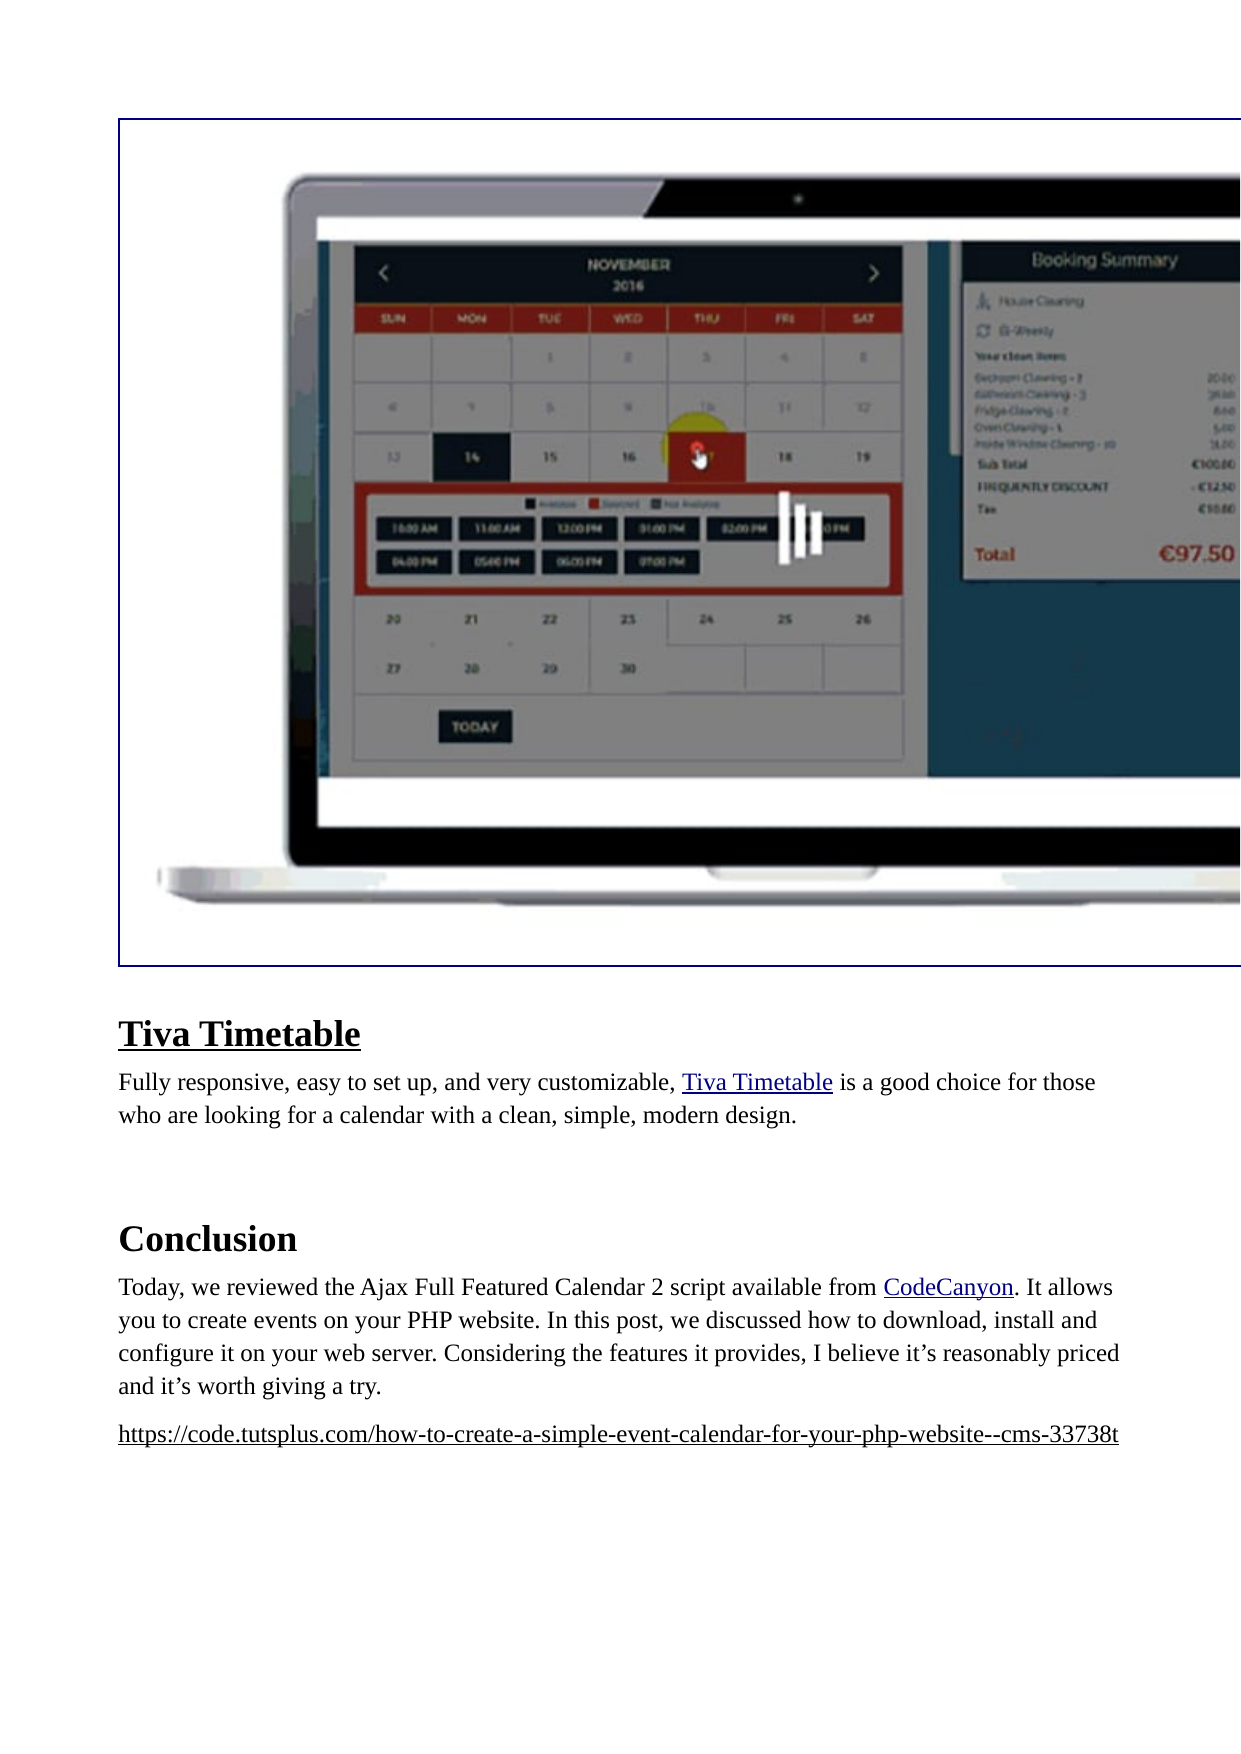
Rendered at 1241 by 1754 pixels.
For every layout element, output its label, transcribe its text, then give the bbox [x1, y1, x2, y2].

picture [120, 120, 1241, 965]
subtitle Tiva Timetable [118, 1012, 1122, 1055]
text Fully responsive, easy to set up, and very customizable, Tiva Timetable is a good choice for those who are looking for a calendar with a clean, simple, modern design. [118, 1067, 1122, 1129]
text Today, we reviewed the Ajax Full Featured Calendar 2 script available from CodeCanyon. It allows you to create events on your PHP website. In this post, we discussed how to download, install and configure it on your web server. Considering the features it provides, I believe it’s reasonably priced and it’s worth giving a try. [118, 1272, 1122, 1400]
subtitle Conclusion [118, 1216, 1122, 1259]
text https://code.tutsplus.com/how-to-create-a-simple-event-calendar-for-your-php-website--cms-33738t [118, 1419, 1122, 1447]
